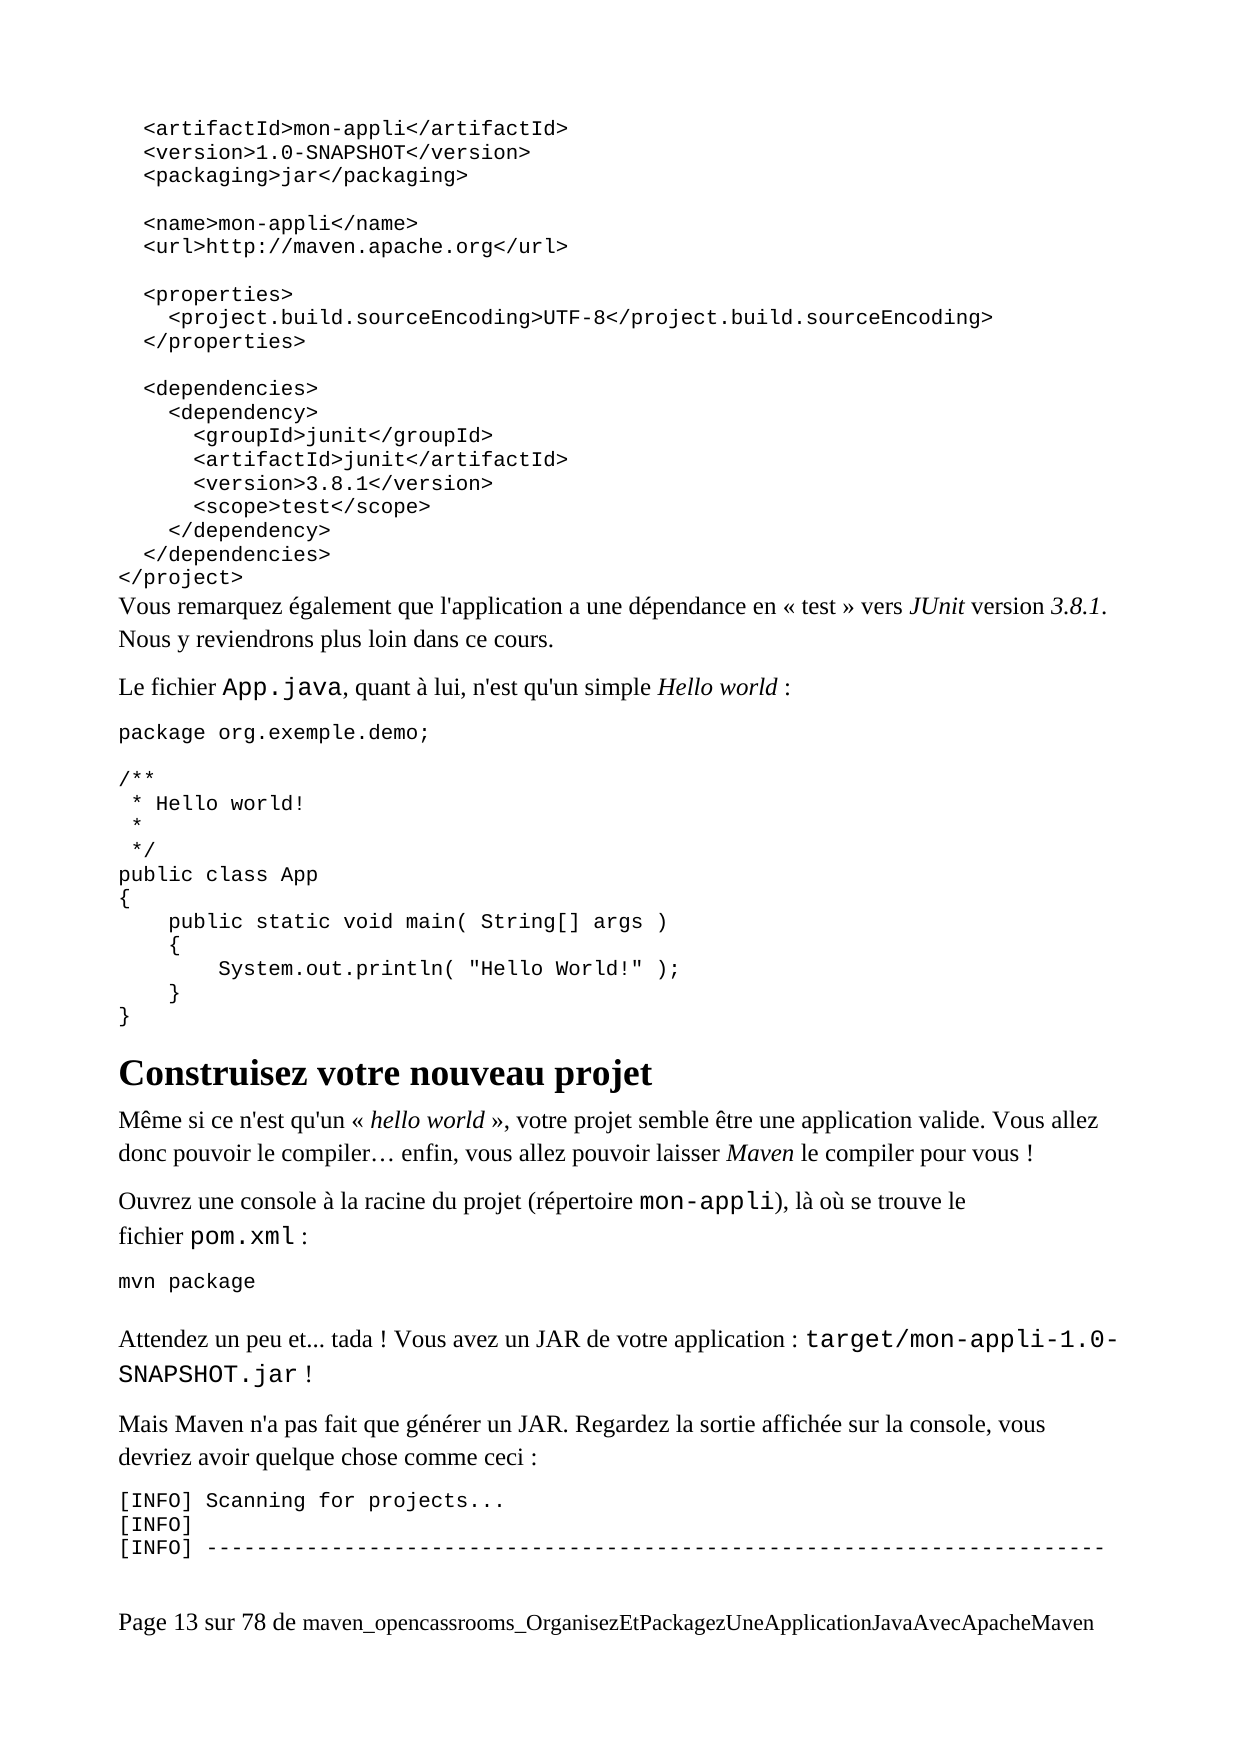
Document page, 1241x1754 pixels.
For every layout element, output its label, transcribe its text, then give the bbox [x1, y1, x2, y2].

text package org.exemple.demo; [118, 722, 1122, 745]
text System.out.println( "Hello World!" ); [118, 958, 1122, 982]
text mvn package [118, 1271, 1122, 1295]
text Le fichier App.java, quant à lui, n'est qu'un simple Hello world : [118, 672, 1122, 702]
text <groupId>junit</groupId> [118, 426, 1122, 449]
text [INFO] ------------------------------------------------------------------------ [118, 1537, 1122, 1561]
text { [118, 934, 1122, 958]
text </dependency> [118, 520, 1122, 544]
text <version>1.0-SNAPSHOT</version> [118, 142, 1122, 165]
text </properties> [118, 331, 1122, 354]
text Même si ce n'est qu'un « hello world », votre projet semble être une application valide. Vous allez donc pouvoir le compiler… enfin, vous allez pouvoir laisser Maven le compiler pour vous ! [118, 1106, 1122, 1167]
text /** [118, 769, 1122, 793]
text Attendez un peu et... tada ! Vous avez un JAR de votre application : target/mon-appli-1.0-SNAPSHOT.jar ! [118, 1324, 1122, 1390]
text <artifactId>mon-appli</artifactId> [118, 118, 1122, 142]
text <project.build.sourceEncoding>UTF-8</project.build.sourceEncoding> [118, 307, 1122, 331]
text public class App [118, 863, 1122, 887]
text [INFO] Scanning for projects... [118, 1490, 1122, 1514]
text <dependency> [118, 402, 1122, 426]
text * Hello world! [118, 793, 1122, 816]
text <name>mon-appli</name> [118, 213, 1122, 236]
text Mais Maven n'a pas fait que générer un JAR. Regardez la sortie affichée sur la console, vous devriez avoir quelque chose comme ceci : [118, 1409, 1122, 1471]
text public static void main( String[] args ) [118, 911, 1122, 934]
text } [118, 982, 1122, 1005]
text } [118, 1005, 1122, 1029]
text </project> [118, 567, 1122, 591]
text Ouvrez une console à la racine du projet (répertoire mon-appli), là où se trouve le fichier pom.xml : [118, 1186, 1122, 1252]
text * [118, 816, 1122, 840]
text <version>3.8.1</version> [118, 473, 1122, 496]
subtitle Construisez votre nouveau projet [118, 1050, 1122, 1093]
text { [118, 887, 1122, 911]
text <scope>test</scope> [118, 496, 1122, 520]
text <packaging>jar</packaging> [118, 165, 1122, 189]
text <properties> [118, 284, 1122, 307]
text <artifactId>junit</artifactId> [118, 449, 1122, 473]
text */ [118, 840, 1122, 863]
text [INFO] [118, 1514, 1122, 1537]
text <dependencies> [118, 378, 1122, 402]
text <url>http://maven.apache.org</url> [118, 236, 1122, 260]
text Vous remarquez également que l'application a une dépendance en « test » vers JUnit version 3.8.1. Nous y reviendrons plus loin dans ce cours. [118, 591, 1122, 653]
text </dependencies> [118, 544, 1122, 567]
